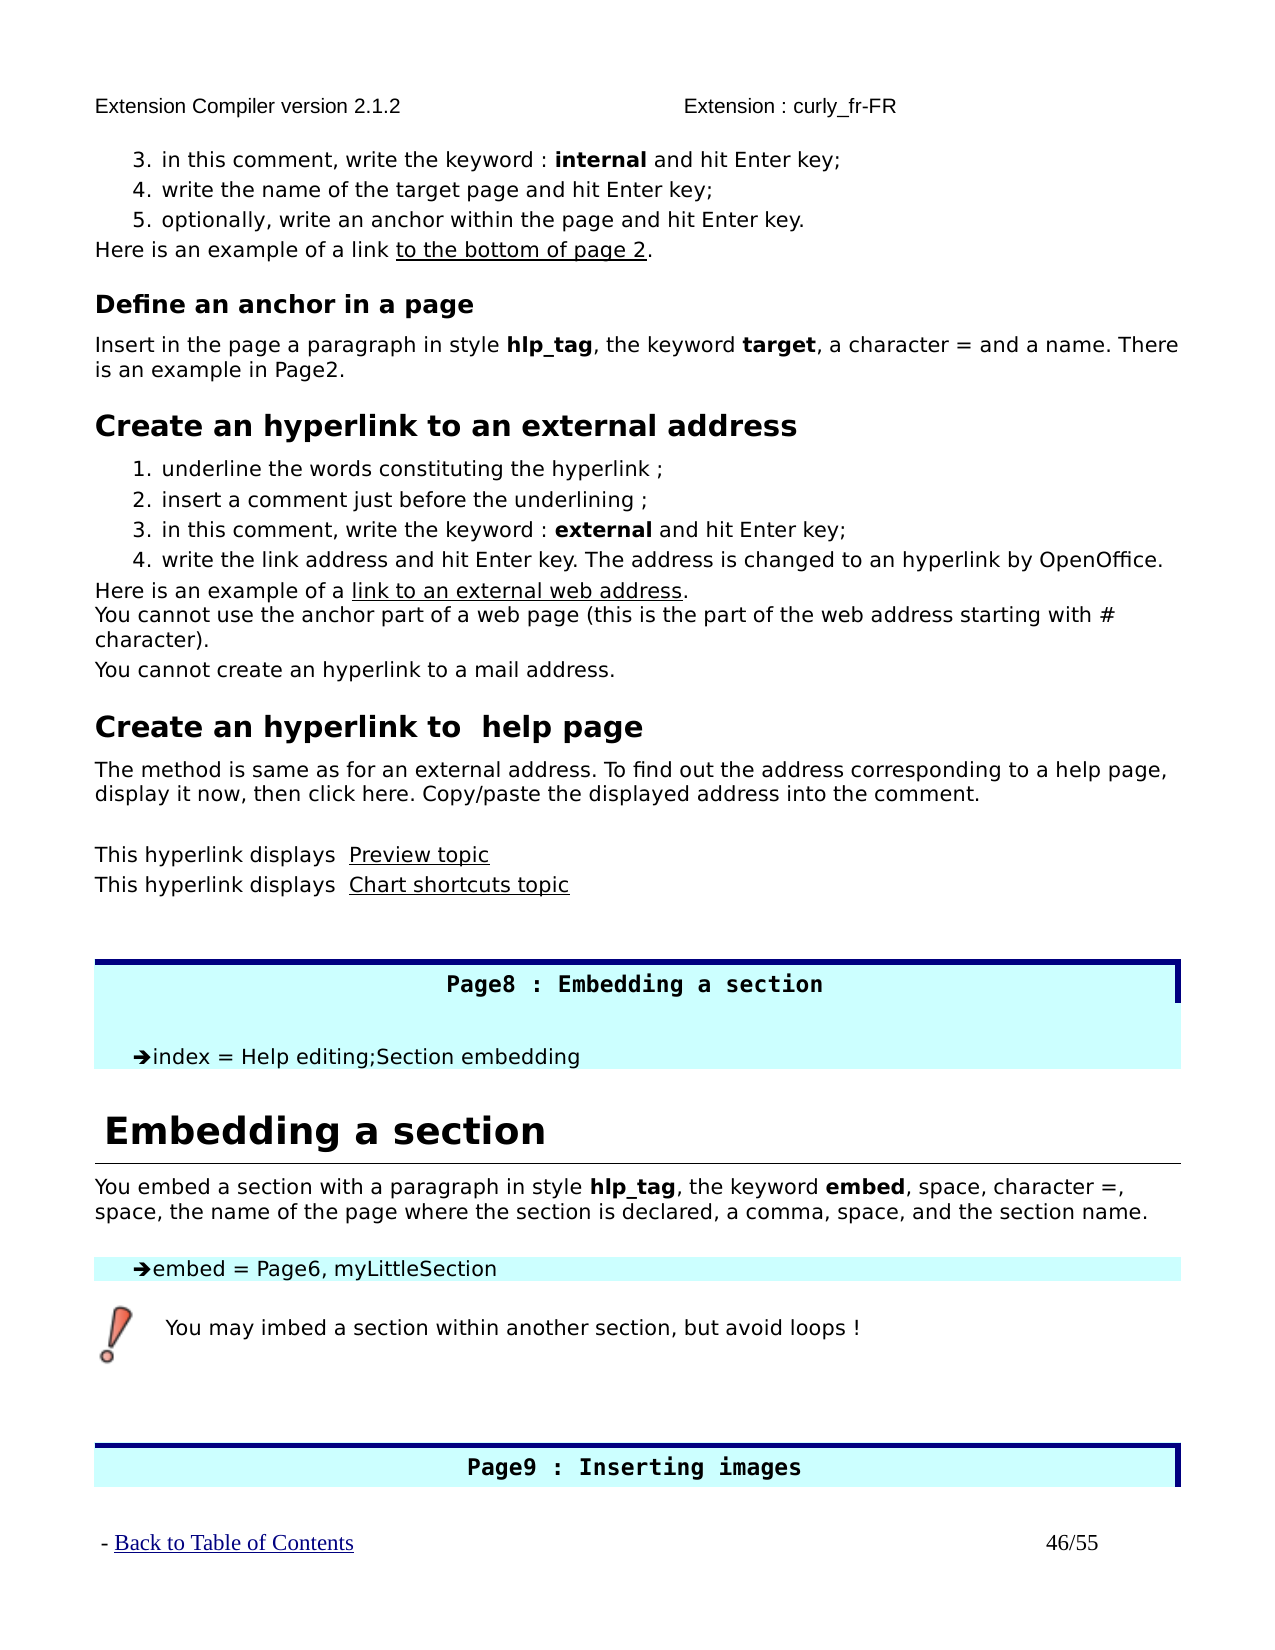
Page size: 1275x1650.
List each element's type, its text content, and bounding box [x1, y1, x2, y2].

text Here is an example of a link to an external web address. You cannot use the anchor part of a web page (this is the part of the web address starting with # character). [94, 578, 1181, 652]
list write the link address and hit Enter key. The address is changed to an hyperlink by OpenOffice. [132, 548, 1181, 573]
list in this comment, write the keyword : external and hit Enter key; [132, 518, 1181, 542]
text The method is same as for an external address. To find out the address corresponding to a help page, display it now, then click here. Copy/paste the displayed address into the comment. [94, 757, 1181, 806]
text Define an anchor in a page [94, 291, 1181, 319]
text Insert in the page a paragraph in style hlp_tag, the keyword target, a character = and a name. There is an example in Page2. [94, 333, 1181, 382]
text This hyperlink displays Chart shortcuts topic [94, 873, 1181, 897]
text Embedding a section [94, 1100, 1181, 1163]
list You may imbed a section within another section, but avoid loops ! [94, 1299, 1181, 1372]
picture [95, 1299, 138, 1371]
list in this comment, write the keyword : internal and hit Enter key; [132, 147, 1181, 172]
list index = Help editing;Section embedding [94, 1045, 1181, 1069]
text Create an hyperlink to an external address [94, 410, 1181, 444]
list optionally, write an anchor within the page and hit Enter key. [132, 208, 1181, 233]
text Here is an example of a link to the bottom of page 2. [94, 238, 1181, 263]
list embed = Page6, myLittleSection [94, 1257, 1181, 1281]
text Page9 : Inserting images [94, 1444, 1175, 1487]
list write the name of the target page and hit Enter key; [132, 178, 1181, 202]
text You cannot create an hyperlink to a mail address. [94, 658, 1181, 682]
list underline the words constituting the hyperlink ; [132, 457, 1181, 482]
text Page8 : Embedding a section [94, 960, 1175, 1003]
text You embed a section with a paragraph in style hlp_tag, the keyword embed, space, character =, space, the name of the page where the section is declared, a comma, space, and the section name. [94, 1175, 1181, 1224]
text This hyperlink displays Preview topic [94, 843, 1181, 867]
list insert a comment just before the underlining ; [132, 488, 1181, 512]
text Create an hyperlink to help page [94, 710, 1181, 744]
